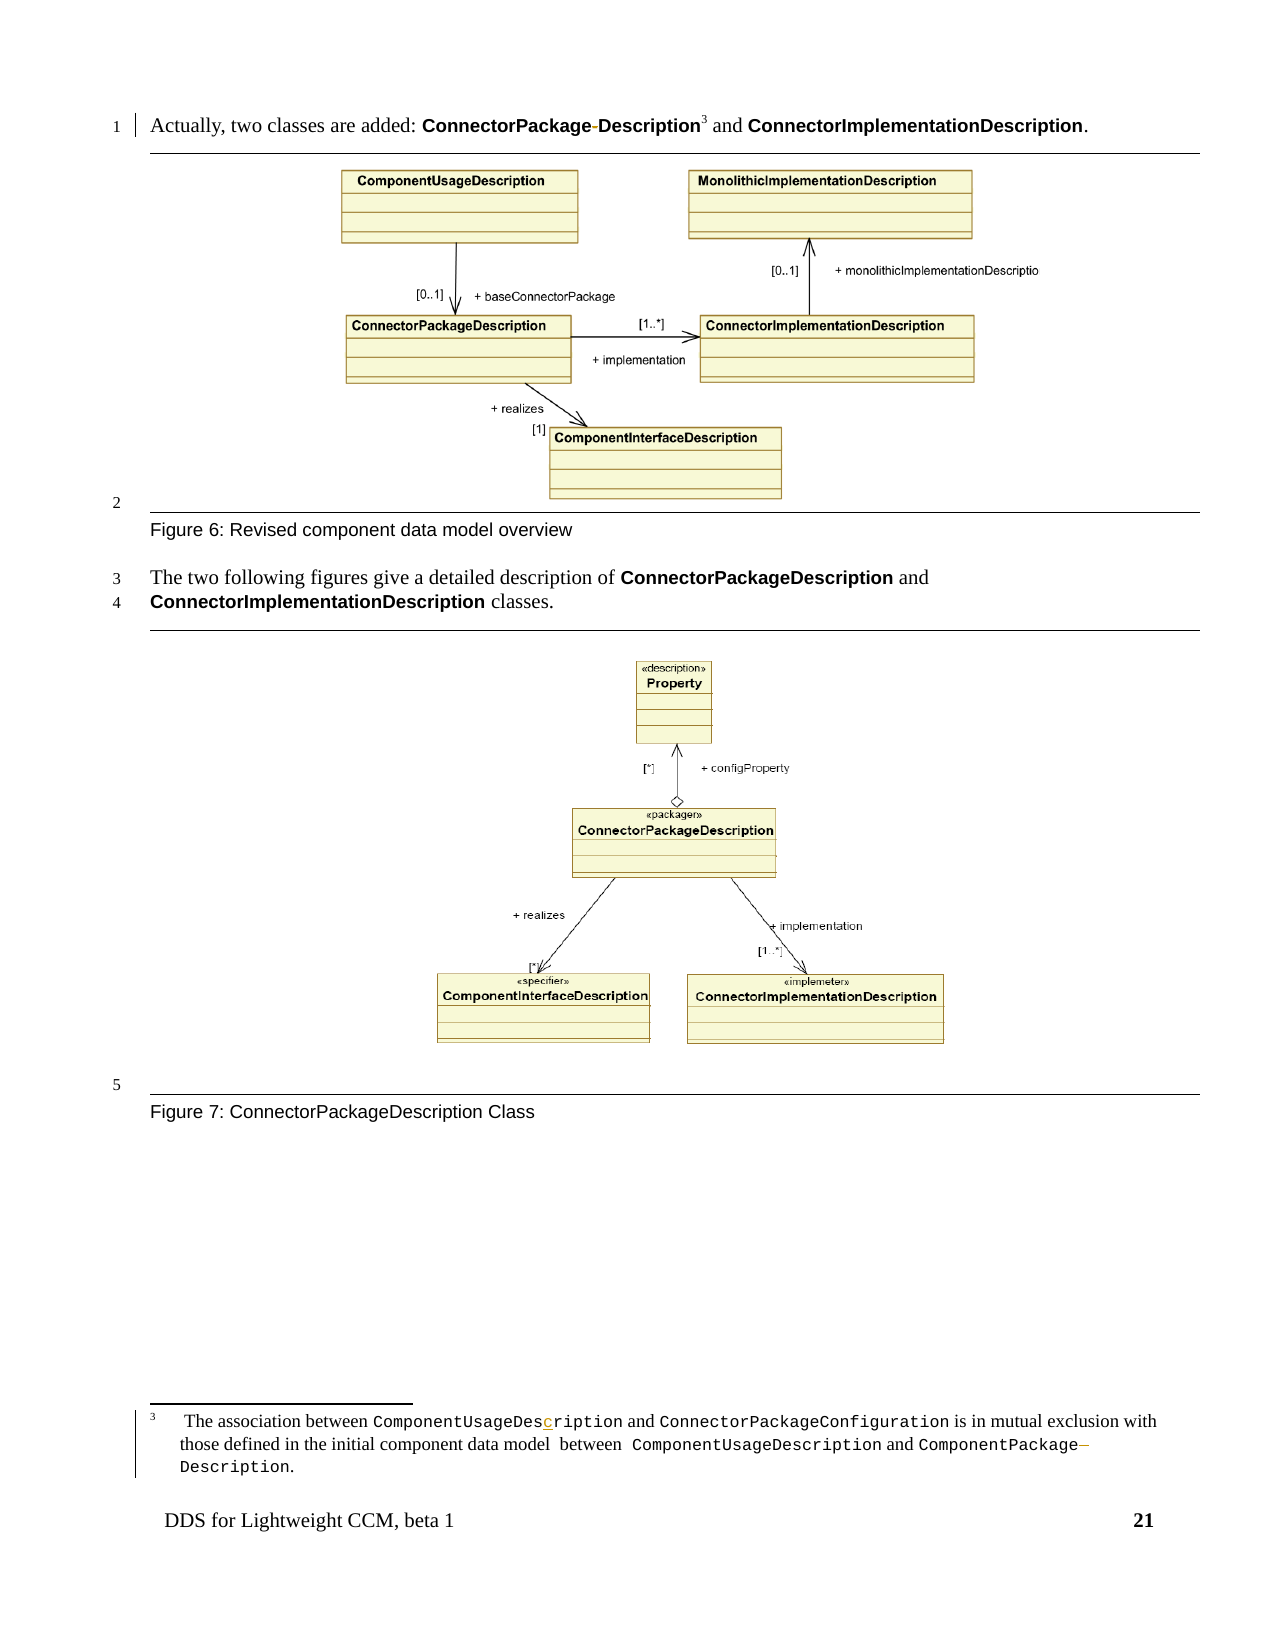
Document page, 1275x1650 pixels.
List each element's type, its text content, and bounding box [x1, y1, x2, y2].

text The association between ComponentUsageDescription and ConnectorPackageConfiguration is in mutual exclusion with those defined in the initial component data model between ComponentUsageDescription and ComponentPackageDescription. [150, 1410, 1200, 1477]
text The two following figures give a detailed description of ConnectorPackageDescription and ConnectorImplementationDescription classes. [150, 565, 1200, 613]
text Figure 6: Revised component data model overview [150, 519, 1200, 540]
picture [398, 642, 982, 1082]
picture [340, 166, 1040, 500]
text Actually, two classes are added: ConnectorPackageDescription and ConnectorImplementationDescription. [150, 112, 1200, 137]
text Figure 7: ConnectorPackageDescription Class [150, 1101, 1200, 1122]
